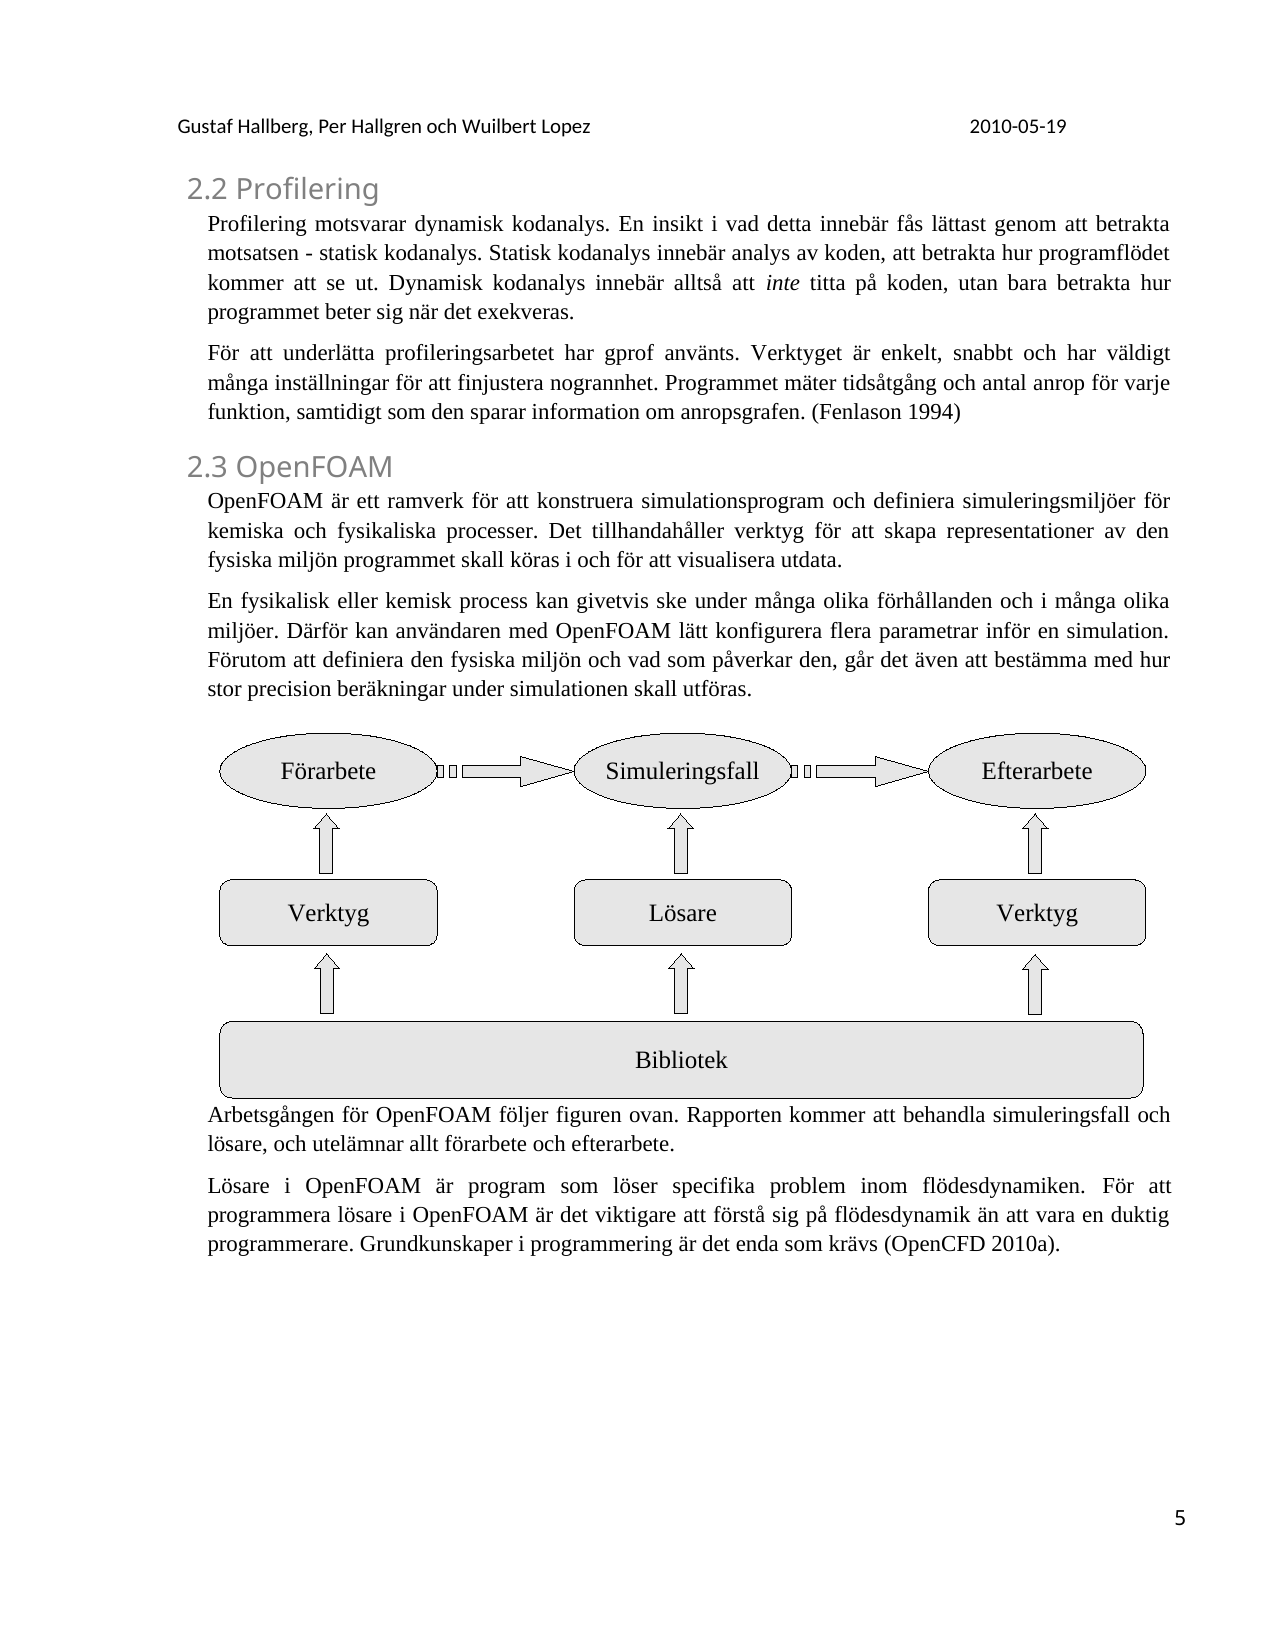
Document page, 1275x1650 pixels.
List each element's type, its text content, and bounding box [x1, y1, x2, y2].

subtitle 2.3 OpenFOAM [393, 446, 1177, 486]
text Profilering motsvarar dynamisk kodanalys. En insikt i vad detta innebär fås lättast genom att betrakta motsatsen - statisk kodanalys. Statisk kodanalys innebär analys av koden, att betrakta hur programflödet kommer att se ut. Dynamisk kodanalys innebär alltså att inte titta på koden, utan bara betrakta hur programmet beter sig när det exekveras. [207, 295, 1171, 324]
text OpenFOAM är ett ramverk för att konstruera simulationsprogram och definiera simuleringsmiljöer för kemiska och fysikaliska processer. Det tillhandahåller verktyg för att skapa representationer av den fysiska miljön programmet skall köras i och för att visualisera utdata. [207, 543, 1171, 572]
text En fysikalisk eller kemisk process kan givetvis ske under många olika förhållanden och i många olika miljöer. Därför kan användaren med OpenFOAM lätt konfigurera flera parametrar inför en simulation. Förutom att definiera den fysiska miljön och vad som påverkar den, går det även att bestämma med hur stor precision beräkningar under simulationen skall utföras. [207, 672, 1171, 701]
text För att underlätta profileringsarbetet har gprof använts. Verktyget är enkelt, snabbt och har väldigt många inställningar för att finjustera nogrannhet. Programmet mäter tidsåtgång och antal anrop för varje funktion, samtidigt som den sparar information om anropsgrafen. (Fenlason 1994) [207, 395, 1171, 424]
text Lösare i OpenFOAM är program som löser specifika problem inom flödesdynamiken. För att programmera lösare i OpenFOAM är det viktigare att förstå sig på flödesdynamik än att vara en duktig programmerare. Grundkunskaper i programmering är det enda som krävs (OpenCFD 2010a). [207, 1173, 1171, 1202]
subtitle 2.2 Profilering [187, 168, 1177, 208]
text Arbetsgången för OpenFOAM följer figuren ovan. Rapporten kommer att behandla simuleringsfall och lösare, och utelämnar allt förarbete och efterarbete. [207, 1127, 1171, 1156]
text Lösare i OpenFOAM är program som löser specifika problem inom flödesdynamiken. För att programmera lösare i OpenFOAM är det viktigare att förstå sig på flödesdynamik än att vara en duktig programmerare. Grundkunskaper i programmering är det enda som krävs (OpenCFD 2010a). [207, 1227, 1171, 1256]
text Arbetsgången för OpenFOAM följer figuren ovan. Rapporten kommer att behandla simuleringsfall och lösare, och utelämnar allt förarbete och efterarbete. [203, 718, 1171, 1102]
